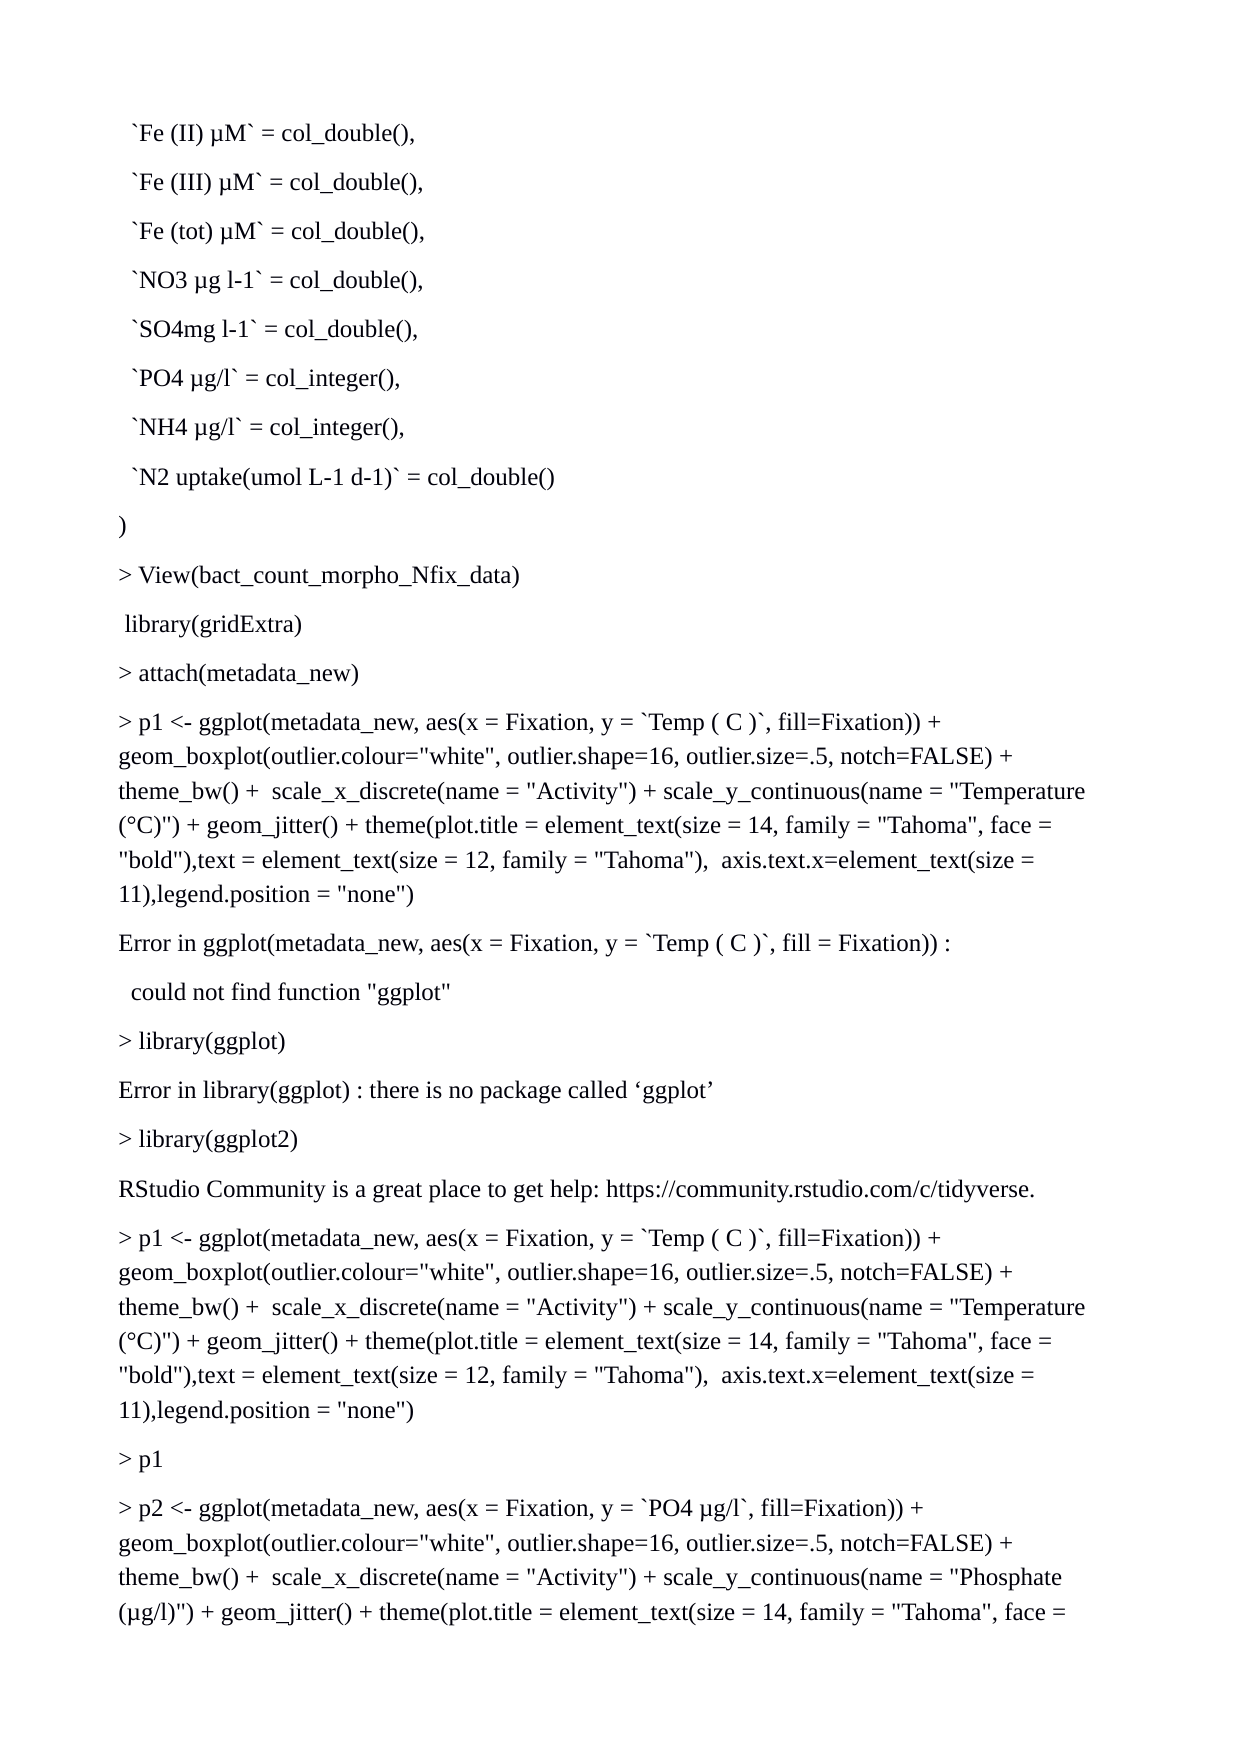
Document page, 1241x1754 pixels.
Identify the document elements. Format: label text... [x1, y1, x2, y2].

text `Fe (tot) µM` = col_double(), [118, 216, 1122, 245]
text > p1 <- ggplot(metadata_new, aes(x = Fixation, y = `Temp ( C )`, fill=Fixation)) + geom_boxplot(outlier.colour="white", outlier.shape=16, outlier.size=.5, notch=FALSE) + theme_bw() + scale_x_discrete(name = "Activity") + scale_y_continuous(name = "Temperature (°C)") + geom_jitter() + theme(plot.title = element_text(size = 14, family = "Tahoma", face = "bold"),text = element_text(size = 12, family = "Tahoma"), axis.text.x=element_text(size = 11),legend.position = "none") [118, 1223, 1122, 1424]
text > p1 [118, 1444, 1122, 1473]
text > attach(metadata_new) [118, 658, 1122, 687]
text `PO4 µg/l` = col_integer(), [118, 363, 1122, 392]
text > View(bact_count_morpho_Nfix_data) [118, 560, 1122, 588]
text Error in ggplot(metadata_new, aes(x = Fixation, y = `Temp ( C )`, fill = Fixation)) : [118, 928, 1122, 957]
text `NH4 µg/l` = col_integer(), [118, 412, 1122, 441]
text library(gridExtra) [118, 609, 1122, 637]
text > library(ggplot) [118, 1026, 1122, 1055]
text > p2 <- ggplot(metadata_new, aes(x = Fixation, y = `PO4 µg/l`, fill=Fixation)) + geom_boxplot(outlier.colour="white", outlier.shape=16, outlier.size=.5, notch=FALSE) + theme_bw() + scale_x_discrete(name = "Activity") + scale_y_continuous(name = "Phosphate (µg/l)") + geom_jitter() + theme(plot.title = element_text(size = 14, family = "Tahoma", face = [118, 1493, 1122, 1625]
text could not find function "ggplot" [118, 977, 1122, 1006]
text > p1 <- ggplot(metadata_new, aes(x = Fixation, y = `Temp ( C )`, fill=Fixation)) + geom_boxplot(outlier.colour="white", outlier.shape=16, outlier.size=.5, notch=FALSE) + theme_bw() + scale_x_discrete(name = "Activity") + scale_y_continuous(name = "Temperature (°C)") + geom_jitter() + theme(plot.title = element_text(size = 14, family = "Tahoma", face = "bold"),text = element_text(size = 12, family = "Tahoma"), axis.text.x=element_text(size = 11),legend.position = "none") [118, 707, 1122, 908]
text `NO3 µg l-1` = col_double(), [118, 265, 1122, 294]
text RStudio Community is a great place to get help: https://community.rstudio.com/c/tidyverse. [118, 1174, 1122, 1202]
text Error in library(ggplot) : there is no package called ‘ggplot’ [118, 1076, 1122, 1104]
text `Fe (III) µM` = col_double(), [118, 167, 1122, 196]
text > library(ggplot2) [118, 1124, 1122, 1153]
text `Fe (II) µM` = col_double(), [118, 118, 1122, 147]
text `SO4mg l-1` = col_double(), [118, 314, 1122, 343]
text ) [118, 511, 1122, 539]
text `N2 uptake(umol L-1 d-1)` = col_double() [118, 462, 1122, 490]
